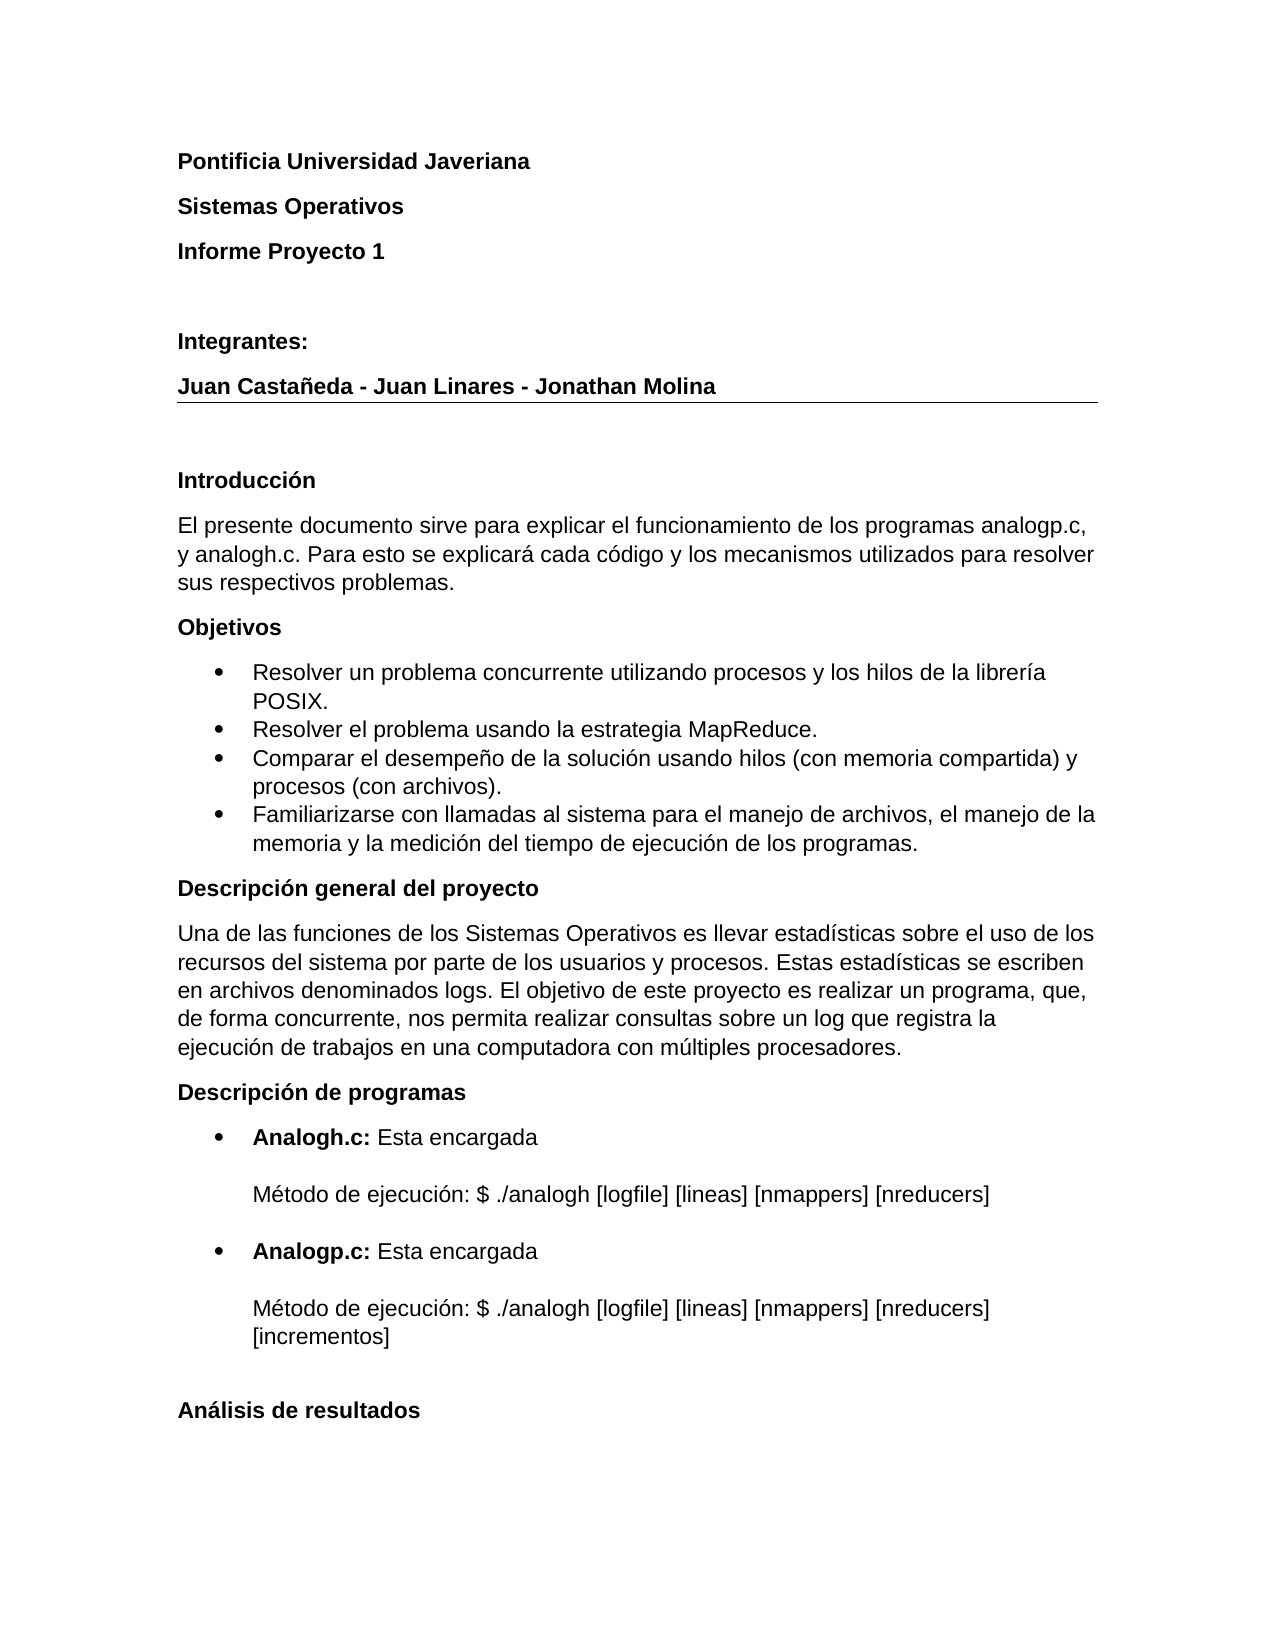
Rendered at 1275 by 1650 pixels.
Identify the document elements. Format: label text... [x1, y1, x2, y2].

list Comparar el desempeño de la solución usando hilos (con memoria compartida) y procesos (con archivos). [215, 744, 1098, 799]
text Integrantes: [177, 328, 1098, 354]
list Familiarizarse con llamadas al sistema para el manejo de archivos, el manejo de la memoria y la medición del tiempo de ejecución de los programas. [215, 801, 1098, 856]
text Informe Proyecto 1 [177, 238, 1098, 264]
text Pontificia Universidad Javeriana [177, 148, 1098, 174]
text Sistemas Operativos [177, 193, 1098, 219]
text Análisis de resultados [177, 1397, 1098, 1423]
text Una de las funciones de los Sistemas Operativos es llevar estadísticas sobre el uso de los recursos del sistema por parte de los usuarios y procesos. Estas estadísticas se escriben en archivos denominados logs. El objetivo de este proyecto es realizar un programa, que, de forma concurrente, nos permita realizar consultas sobre un log que registra la ejecución de trabajos en una computadora con múltiples procesadores. [177, 920, 1098, 1060]
list Resolver el problema usando la estrategia MapReduce. [215, 716, 1098, 742]
list Resolver un problema concurrente utilizando procesos y los hilos de la librería POSIX. [215, 659, 1098, 714]
list Analogp.c: Esta encargada [215, 1238, 1098, 1264]
text Juan Castañeda - Juan Linares - Jonathan Molina [177, 373, 1098, 402]
text El presente documento sirve para explicar el funcionamiento de los programas analogp.c, y analogh.c. Para esto se explicará cada código y los mecanismos utilizados para resolver sus respectivos problemas. [177, 512, 1098, 595]
text Introducción [177, 467, 1098, 493]
list Analogh.c: Esta encargada [215, 1124, 1098, 1150]
text Descripción general del proyecto [177, 875, 1098, 901]
text Descripción de programas [177, 1079, 1098, 1105]
text Objetivos [177, 614, 1098, 640]
list Método de ejecución: $ ./analogh [logfile] [lineas] [nmappers] [nreducers] [incrementos] [252, 1294, 1098, 1349]
list Método de ejecución: $ ./analogh [logfile] [lineas] [nmappers] [nreducers] [252, 1181, 1098, 1207]
